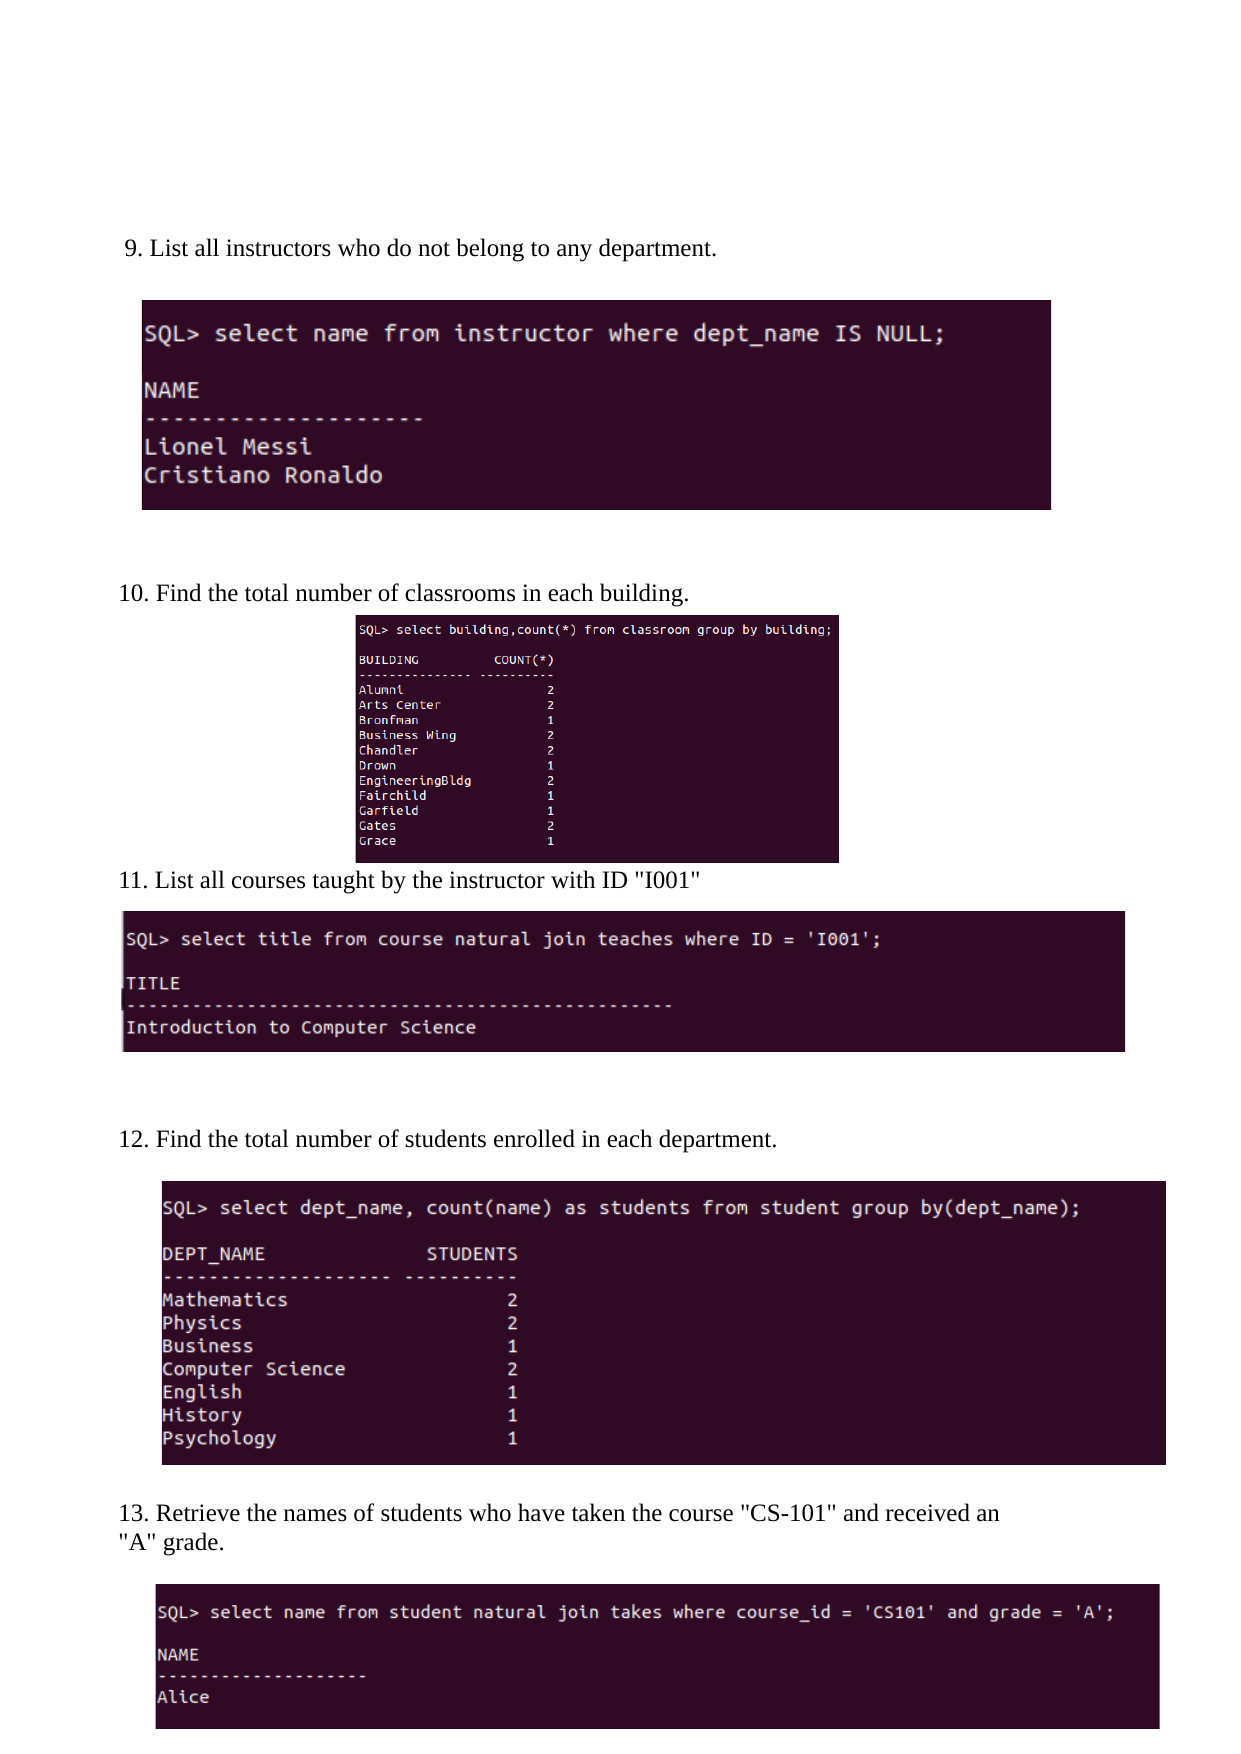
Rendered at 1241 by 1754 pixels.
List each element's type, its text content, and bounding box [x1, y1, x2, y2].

text 10. Find the total number of classrooms in each building. [118, 578, 1122, 607]
picture [355, 615, 839, 863]
text 11. List all courses taught by the instructor with ID "I001" [118, 866, 1122, 894]
text 13. Retrieve the names of students who have taken the course "CS-101" and received an [118, 1498, 1122, 1527]
picture [155, 1584, 1160, 1729]
text 9. List all instructors who do not belong to any department. [118, 233, 1122, 262]
text 12. Find the total number of students enrolled in each department. [118, 1124, 1122, 1153]
picture [161, 1181, 1166, 1465]
text "A" grade. [118, 1527, 1122, 1556]
picture [121, 911, 1125, 1052]
picture [141, 300, 1052, 510]
